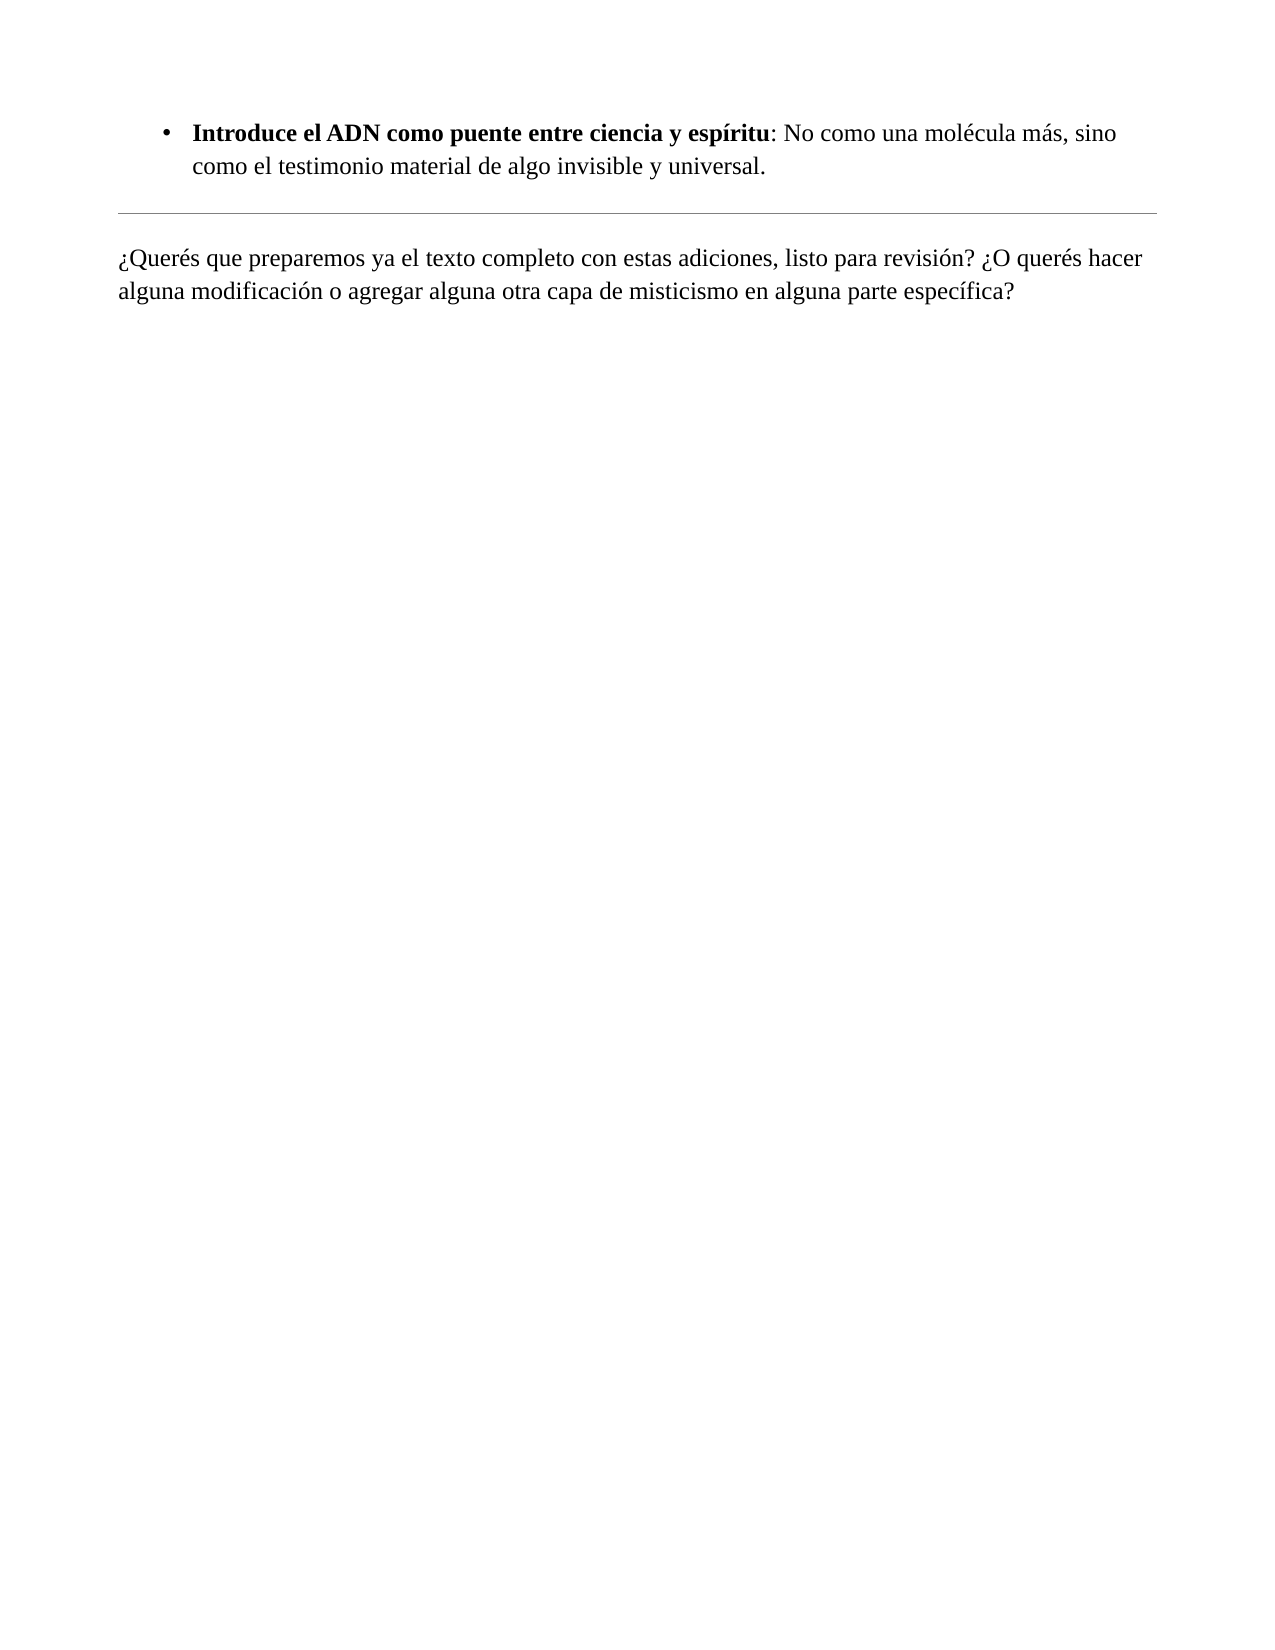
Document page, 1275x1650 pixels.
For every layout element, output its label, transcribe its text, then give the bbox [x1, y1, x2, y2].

text ¿Querés que preparemos ya el texto completo con estas adiciones, listo para revisión? ¿O querés hacer alguna modificación o agregar alguna otra capa de misticismo en alguna parte específica? [118, 243, 1157, 305]
list Introduce el ADN como puente entre ciencia y espíritu: No como una molécula más, sino como el testimonio material de algo invisible y universal. [162, 118, 1157, 180]
